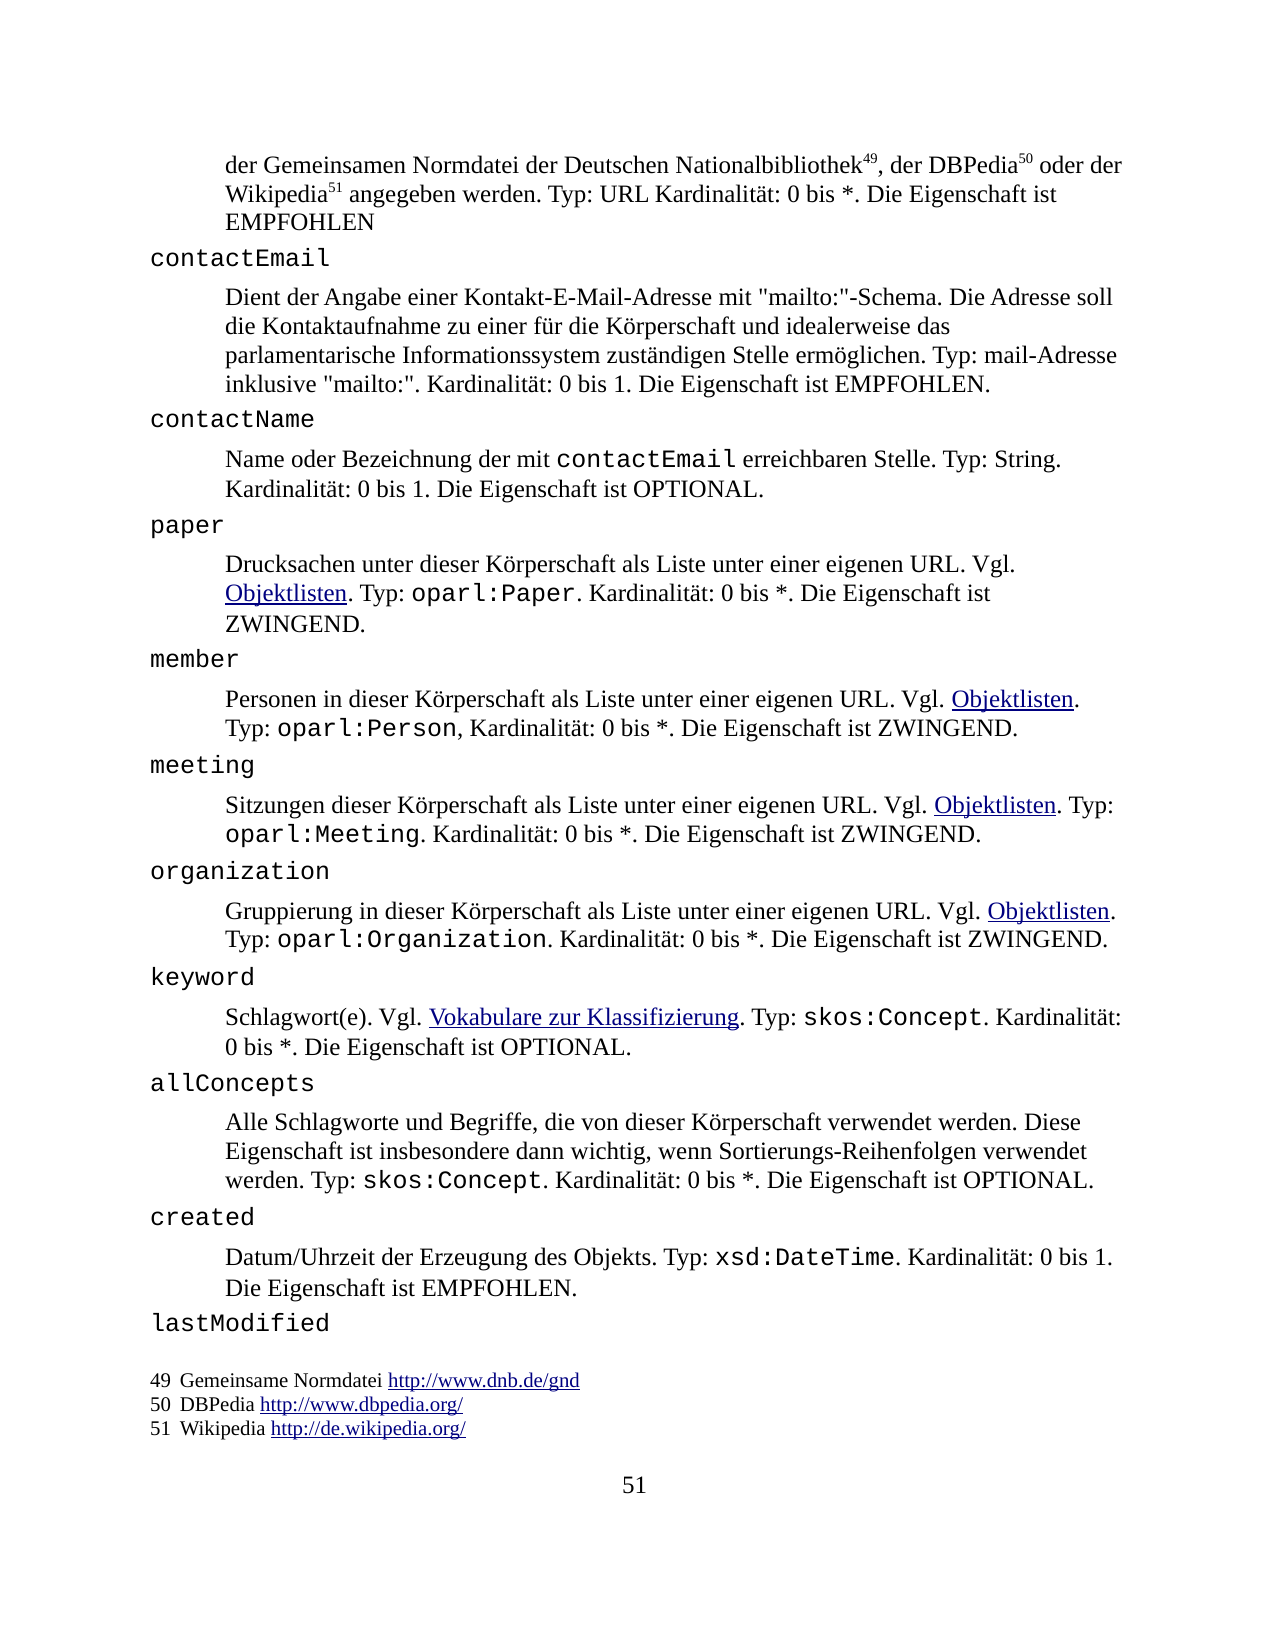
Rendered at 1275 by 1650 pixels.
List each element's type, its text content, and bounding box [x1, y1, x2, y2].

text Name oder Bezeichnung der mit contactEmail erreichbaren Stelle. Typ: String. Kardinalität: 0 bis 1. Die Eigenschaft ist OPTIONAL. [225, 444, 1125, 503]
text Datum/Uhrzeit der Erzeugung des Objekts. Typ: xsd:DateTime. Kardinalität: 0 bis 1. Die Eigenschaft ist EMPFOHLEN. [225, 1242, 1125, 1302]
text contactEmail [150, 245, 1125, 273]
text keyword [150, 964, 1125, 993]
text paper [150, 512, 1125, 541]
text Drucksachen unter dieser Körperschaft als Liste unter einer eigenen URL. Vgl. Objektlisten. Typ: oparl:Paper. Kardinalität: 0 bis *. Die Eigenschaft ist ZWINGEND. [225, 549, 1125, 638]
text allConcepts [150, 1070, 1125, 1098]
text der Gemeinsamen Normdatei der Deutschen Nationalbibliothek, der DBPedia oder der Wikipedia angegeben werden. Typ: URL Kardinalität: 0 bis *. Die Eigenschaft ist EMPFOHLEN [225, 150, 1125, 236]
text organization [150, 858, 1125, 887]
text Gruppierung in dieser Körperschaft als Liste unter einer eigenen URL. Vgl. Objektlisten. Typ: oparl:Organization. Kardinalität: 0 bis *. Die Eigenschaft ist ZWINGEND. [225, 896, 1125, 955]
text Sitzungen dieser Körperschaft als Liste unter einer eigenen URL. Vgl. Objektlisten. Typ: oparl:Meeting. Kardinalität: 0 bis *. Die Eigenschaft ist ZWINGEND. [225, 790, 1125, 849]
text contactName [150, 406, 1125, 435]
text DBPedia http://www.dbpedia.org/ [150, 1392, 1125, 1416]
text Wikipedia http://de.wikipedia.org/ [150, 1416, 1125, 1440]
text lastModified [150, 1311, 1125, 1339]
text Personen in dieser Körperschaft als Liste unter einer eigenen URL. Vgl. Objektlisten. Typ: oparl:Person, Kardinalität: 0 bis *. Die Eigenschaft ist ZWINGEND. [225, 684, 1125, 744]
text Gemeinsame Normdatei http://www.dnb.de/gnd [150, 1368, 1125, 1392]
text member [150, 647, 1125, 675]
text Schlagwort(e). Vgl. Vokabulare zur Klassifizierung. Typ: skos:Concept. Kardinalität: 0 bis *. Die Eigenschaft ist OPTIONAL. [225, 1002, 1125, 1061]
text created [150, 1205, 1125, 1233]
text Alle Schlagworte und Begriffe, die von dieser Körperschaft verwendet werden. Diese Eigenschaft ist insbesondere dann wichtig, wenn Sortierungs-Reihenfolgen verwendet werden. Typ: skos:Concept. Kardinalität: 0 bis *. Die Eigenschaft ist OPTIONAL. [225, 1107, 1125, 1196]
text Dient der Angabe einer Kontakt-E-Mail-Adresse mit "mailto:"-Schema. Die Adresse soll die Kontaktaufnahme zu einer für die Körperschaft und idealerweise das parlamentarische Informationssystem zuständigen Stelle ermöglichen. Typ: mail-Adresse inklusive "mailto:". Kardinalität: 0 bis 1. Die Eigenschaft ist EMPFOHLEN. [225, 282, 1125, 397]
text meeting [150, 753, 1125, 781]
